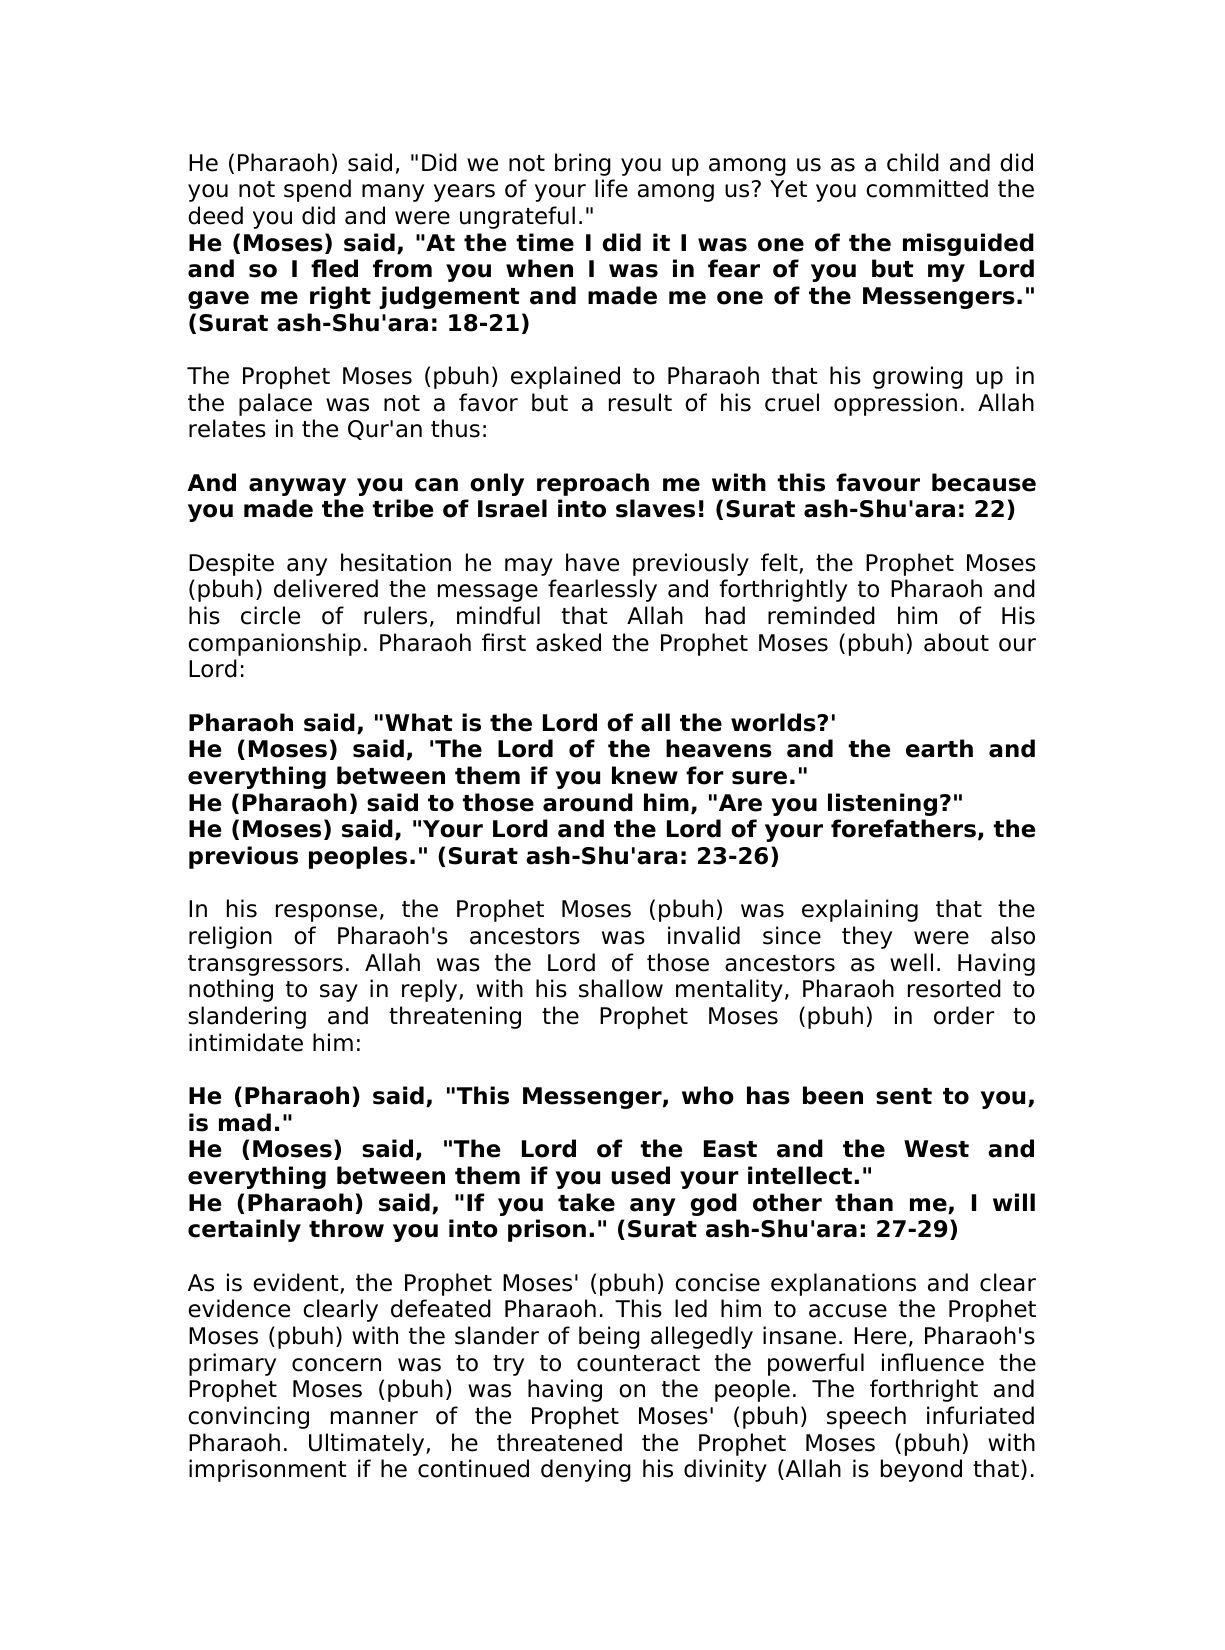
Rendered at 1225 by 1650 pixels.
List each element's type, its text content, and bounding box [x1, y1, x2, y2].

text He (Pharaoh) said, "Did we not bring you up among us as a child and did you not spend many years of your life among us? Yet you committed the deed you did and were ungrateful." [187, 150, 1037, 230]
text He (Pharaoh) said to those around him, "Are you listening?" [187, 790, 1037, 817]
text Pharaoh said, "What is the Lord of all the worlds?' [187, 710, 1037, 737]
text As is evident, the Prophet Moses' (pbuh) concise explanations and clear evidence clearly defeated Pharaoh. This led him to accuse the Prophet Moses (pbuh) with the slander of being allegedly insane. Here, Pharaoh's primary concern was to try to counteract the powerful influence the Prophet Moses (pbuh) was having on the people. The forthright and convincing manner of the Prophet Moses' (pbuh) speech infuriated Pharaoh. Ultimately, he threatened the Prophet Moses (pbuh) with imprisonment if he continued denying his divinity (Allah is beyond that). [187, 1270, 1037, 1483]
text Despite any hesitation he may have previously felt, the Prophet Moses (pbuh) delivered the message fearlessly and forthrightly to Pharaoh and his circle of rulers, mindful that Allah had reminded him of His companionship. Pharaoh first asked the Prophet Moses (pbuh) about our Lord: [187, 550, 1037, 683]
text In his response, the Prophet Moses (pbuh) was explaining that the religion of Pharaoh's ancestors was invalid since they were also transgressors. Allah was the Lord of those ancestors as well. Having nothing to say in reply, with his shallow mentality, Pharaoh resorted to slandering and threatening the Prophet Moses (pbuh) in order to intimidate him: [187, 897, 1037, 1057]
text He (Pharaoh) said, "If you take any god other than me, I will certainly throw you into prison." (Surat ash-Shu'ara: 27-29) [187, 1190, 1037, 1243]
text He (Pharaoh) said, "This Messenger, who has been sent to you, is mad." [187, 1083, 1037, 1137]
text He (Moses) said, "At the time I did it I was one of the misguided and so I fled from you when I was in fear of you but my Lord gave me right judgement and made me one of the Messengers." (Surat ash-Shu'ara: 18-21) [187, 230, 1037, 337]
text He (Moses) said, "The Lord of the East and the West and everything between them if you used your intellect." [187, 1137, 1037, 1190]
text The Prophet Moses (pbuh) explained to Pharaoh that his growing up in the palace was not a favor but a result of his cruel oppression. Allah relates in the Qur'an thus: [187, 363, 1037, 443]
text He (Moses) said, 'The Lord of the heavens and the earth and everything between them if you knew for sure." [187, 737, 1037, 790]
text And anyway you can only reproach me with this favour because you made the tribe of Israel into slaves! (Surat ash-Shu'ara: 22) [187, 470, 1037, 523]
text He (Moses) said, "Your Lord and the Lord of your forefathers, the previous peoples." (Surat ash-Shu'ara: 23-26) [187, 817, 1037, 870]
